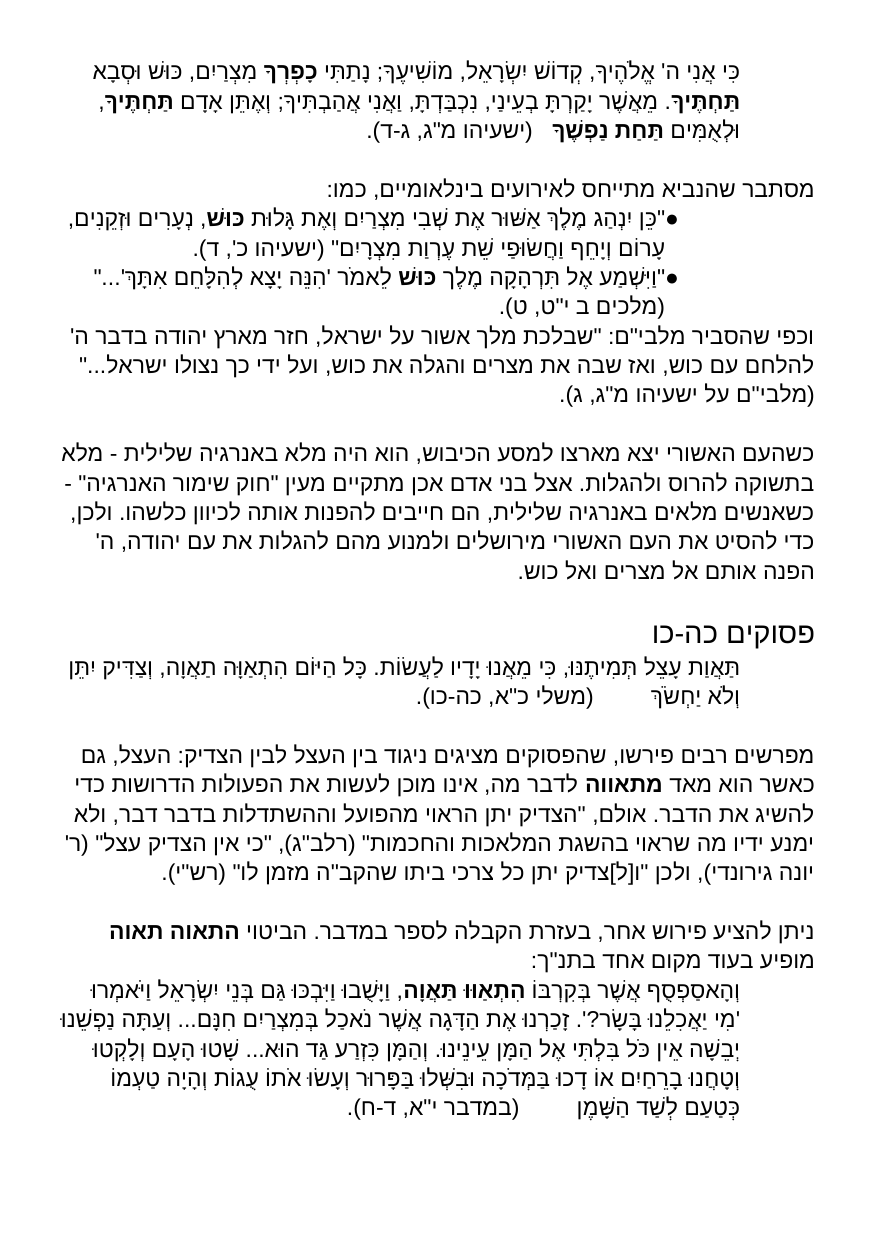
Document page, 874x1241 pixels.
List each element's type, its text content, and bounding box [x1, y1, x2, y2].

text כִּי אֲנִי ה' אֱלֹהֶיךָ, קְדוֹשׁ יִשְׂרָאֵל, מוֹשִׁיעֶךָ; נָתַתִּי כָפְרְךָ מִצְרַיִם, כּוּשׁ וּסְבָא תַּחְתֶּיךָ. מֵאֲשֶׁר יָקַרְתָּ בְעֵינַי, נִכְבַּדְתָּ, וַאֲנִי אֲהַבְתִּיךָ; וְאֶתֵּן אָדָם תַּחְתֶּיךָ, וּלְאֻמִּים תַּחַת נַפְשֶׁךָ (ישעיהו מ"ג, ג-ד). [59, 59, 740, 143]
text וְהָאסַפְסֻף אֲשֶׁר בְּקִרְבּוֹ הִתְאַוּוּ תַּאֲוָה, וַיָּשֻׁבוּ וַיִּבְכּוּ גַּם בְּנֵי יִשְׂרָאֵל וַיֹּאמְרוּ 'מִי יַאֲכִלֵנוּ בָּשָׂר?'. זָכַרְנוּ אֶת הַדָּגָה אֲשֶׁר נֹאכַל בְּמִצְרַיִם חִנָּם... וְעַתָּה נַפְשֵׁנוּ יְבֵשָׁה אֵין כֹּל בִּלְתִּי אֶל הַמָּן עֵינֵינוּ. וְהַמָּן כִּזְרַע גַּד הוּא... שָׁטוּ הָעָם וְלָקְטוּ וְטָחֲנוּ בָרֵחַיִם אוֹ דָכוּ בַּמְּדֹכָה וּבִשְּׁלוּ בַּפָּרוּר וְעָשׂוּ אֹתוֹ עֻגוֹת וְהָיָה טַעְמוֹ כְּטַעַם לְשַׁד הַשָּׁמֶן (במדבר י"א, ד-ח). [59, 978, 740, 1121]
text וכפי שהסביר מלבי"ם: "שבלכת מלך אשור על ישראל, חזר מארץ יהודה בדבר ה' להלחם עם כוש, ואז שבה את מצרים והגלה את כוש, ועל ידי כך נצולו ישראל..." (מלבי"ם על ישעיהו מ"ג, ג). [59, 323, 815, 408]
text תַּאֲוַת עָצֵל תְּמִיתֶנּוּ, כִּי מֵאֲנוּ יָדָיו לַעֲשׂוֹת. כָּל הַיּוֹם הִתְאַוָּה תַאֲוָה, וְצַדִּיק יִתֵּן וְלֹא יַחְשֹׂךְ (משלי כ"א, כה-כו). [59, 654, 740, 709]
list "כֵּן יִנְהַג מֶלֶךְ אַשּׁוּר אֶת שְׁבִי מִצְרַיִם וְאֶת גָּלוּת כּוּשׁ, נְעָרִים וּזְקֵנִים, עָרוֹם וְיָחֵף וַחֲשׂוּפַי שֵׁת עֶרְוַת מִצְרָיִם" (ישעיהו כ', ד). [59, 206, 702, 261]
list "וַיִּשְׁמַע אֶל תִּרְהָקָה מֶלֶך כּוּשׁ לֵאמֹר 'הִנֵּה יָצָא לְהִלָּחֵם אִתָּךְ'..." (מלכים ב י"ט, ט). [59, 264, 702, 319]
text ניתן להציע פירוש אחר, בעזרת הקבלה לספר במדבר. הביטוי התאוה תאוה מופיע בעוד מקום אחד בתנ"ך: [59, 919, 815, 974]
text מסתבר שהנביא מתייחס לאירועים בינלאומיים, כמו: [59, 176, 815, 202]
text פסוקים כה-כו [59, 617, 815, 650]
text מפרשים רבים פירשו, שהפסוקים מציגים ניגוד בין העצל לבין הצדיק: העצל, גם כאשר הוא מאד מתאווה לדבר מה, אינו מוכן לעשות את הפעולות הדרושות כדי להשיג את הדבר. אולם, "הצדיק יתן הראוי מהפועל וההשתדלות בדבר דבר, ולא ימנע ידיו מה שראוי בהשגת המלאכות והחכמות" (רלב"ג), "כי אין הצדיק עצל" (ר' יונה גירונדי), ולכן "ו[ל]צדיק יתן כל צרכי ביתו שהקב"ה מזמן לו" (רש"י). [59, 743, 815, 886]
text כשהעם האשורי יצא מארצו למסע הכיבוש, הוא היה מלא באנרגיה שלילית - מלא בתשוקה להרוס ולהגלות. אצל בני אדם אכן מתקיים מעין "חוק שימור האנרגיה" - כשאנשים מלאים באנרגיה שלילית, הם חייבים להפנות אותה לכיוון כלשהו. ולכן, כדי להסיט את העם האשורי מירושלים ולמנוע מהם להגלות את עם יהודה, ה' הפנה אותם אל מצרים ואל כוש. [59, 441, 815, 584]
